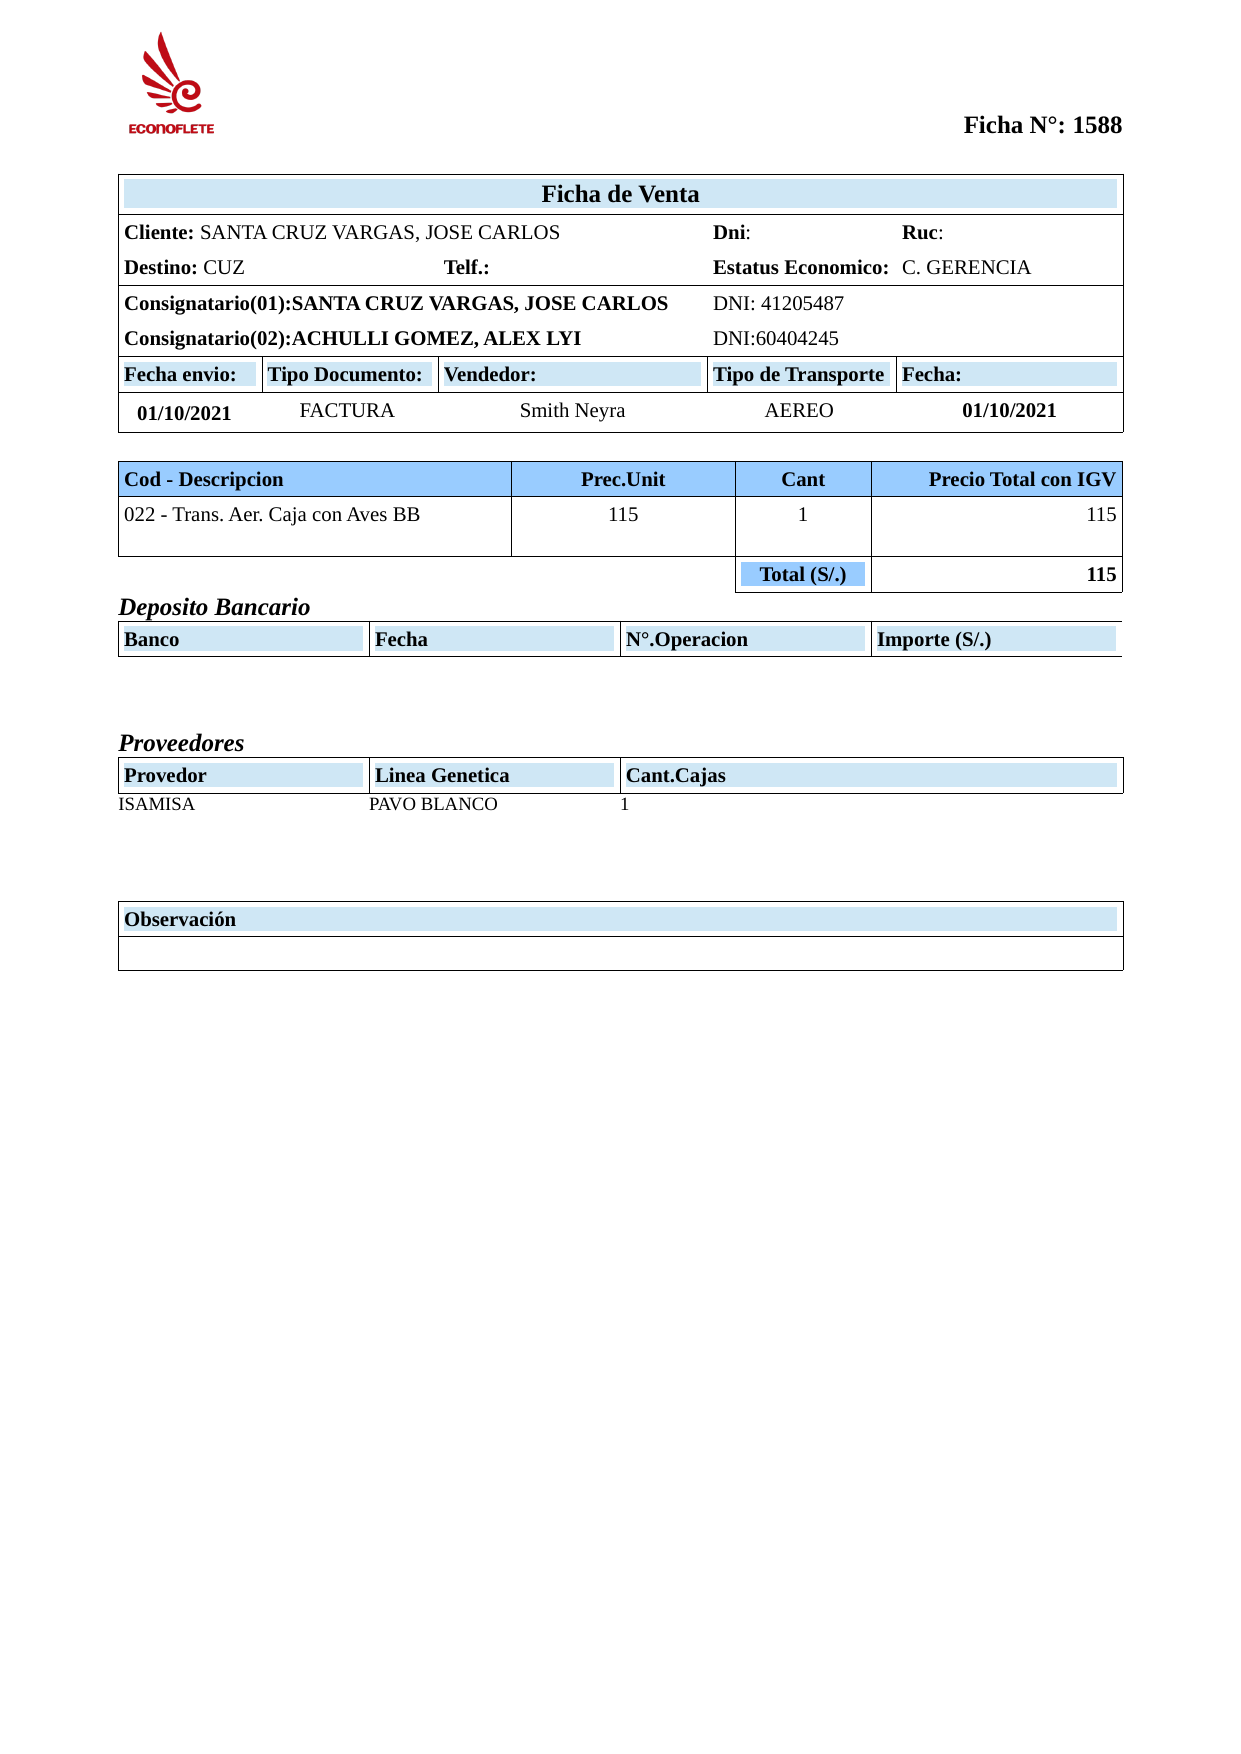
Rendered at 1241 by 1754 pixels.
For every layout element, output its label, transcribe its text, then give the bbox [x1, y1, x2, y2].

table_header Precio Total con IGV [872, 462, 1122, 496]
picture [118, 31, 225, 134]
table_cell C. GERENCIA [896, 249, 1123, 285]
table_cell [118, 836, 369, 858]
table_cell DNI:60404245 [707, 321, 1123, 356]
table_cell [511, 557, 735, 592]
table_cell [871, 657, 1122, 680]
table_cell [369, 705, 620, 728]
table_cell [369, 657, 620, 680]
table_cell [871, 705, 1122, 728]
table_cell Tipo de Transporte [708, 357, 896, 392]
table_cell Fecha envio: [119, 357, 262, 392]
table_cell Telf.: [438, 249, 707, 285]
table_cell 115 [872, 497, 1122, 556]
table_cell Destino: CUZ [119, 249, 438, 285]
table_cell Consignatario(01):SANTA CRUZ VARGAS, JOSE CARLOS [119, 286, 707, 321]
table_cell [118, 879, 369, 901]
table_cell FACTURA [262, 393, 438, 432]
table_cell 1 [620, 794, 1123, 814]
table_header Provedor [119, 758, 369, 793]
table_cell Cliente: SANTA CRUZ VARGAS, JOSE CARLOS [119, 215, 707, 249]
table_cell 022 - Trans. Aer. Caja con Aves BB [119, 497, 511, 556]
table_cell 01/10/2021 [896, 393, 1123, 432]
table_cell [620, 858, 1123, 879]
table_cell Estatus Economico: [707, 249, 896, 285]
table_cell [620, 657, 871, 680]
table_cell 115 [872, 557, 1122, 592]
table_cell ISAMISA [118, 794, 369, 814]
table_cell Consignatario(02):ACHULLI GOMEZ, ALEX LYI [119, 321, 707, 356]
table_cell [620, 680, 871, 704]
table_header Banco [119, 622, 369, 656]
text Deposito Bancario [118, 592, 1122, 621]
table_cell [369, 680, 620, 704]
table_cell Tipo Documento: [263, 357, 438, 392]
table_cell [118, 705, 369, 728]
table_cell Total (S/.) [736, 557, 871, 592]
table_cell PAVO BLANCO [369, 794, 620, 814]
table_header Importe (S/.) [872, 622, 1122, 656]
table_cell Ruc: [896, 215, 1123, 249]
table_cell Fecha: [897, 357, 1123, 392]
table_cell [118, 680, 369, 704]
table_cell Dni: [707, 215, 896, 249]
table_header Cant [736, 462, 871, 496]
table_cell [119, 937, 1123, 969]
table_header Observación [119, 902, 1123, 936]
table_header Ficha de Venta [119, 175, 1123, 214]
table_cell [871, 680, 1122, 704]
table_header Cod - Descripcion [119, 462, 511, 496]
table_cell [118, 657, 369, 680]
table_cell [620, 836, 1123, 858]
table_cell [118, 815, 369, 836]
table_cell 115 [512, 497, 735, 556]
table_cell [118, 858, 369, 879]
table_header Prec.Unit [512, 462, 735, 496]
table_header Fecha [370, 622, 620, 656]
table_cell [620, 879, 1123, 901]
table_header Cant.Cajas [621, 758, 1123, 793]
table_header Linea Genetica [370, 758, 620, 793]
table_cell [369, 836, 620, 858]
table_cell [620, 705, 871, 728]
table_cell [369, 879, 620, 901]
table_cell 1 [736, 497, 871, 556]
table_cell [369, 858, 620, 879]
table_header N°.Operacion [621, 622, 871, 656]
table_cell Smith Neyra [438, 393, 707, 432]
text Proveedores [118, 728, 1122, 757]
table_cell [118, 557, 511, 592]
table_cell AEREO [707, 393, 896, 432]
table_cell [620, 815, 1123, 836]
table_cell 01/10/2021 [119, 393, 262, 432]
table_cell [369, 815, 620, 836]
table_cell Vendedor: [439, 357, 707, 392]
table_cell DNI: 41205487 [707, 286, 1123, 321]
